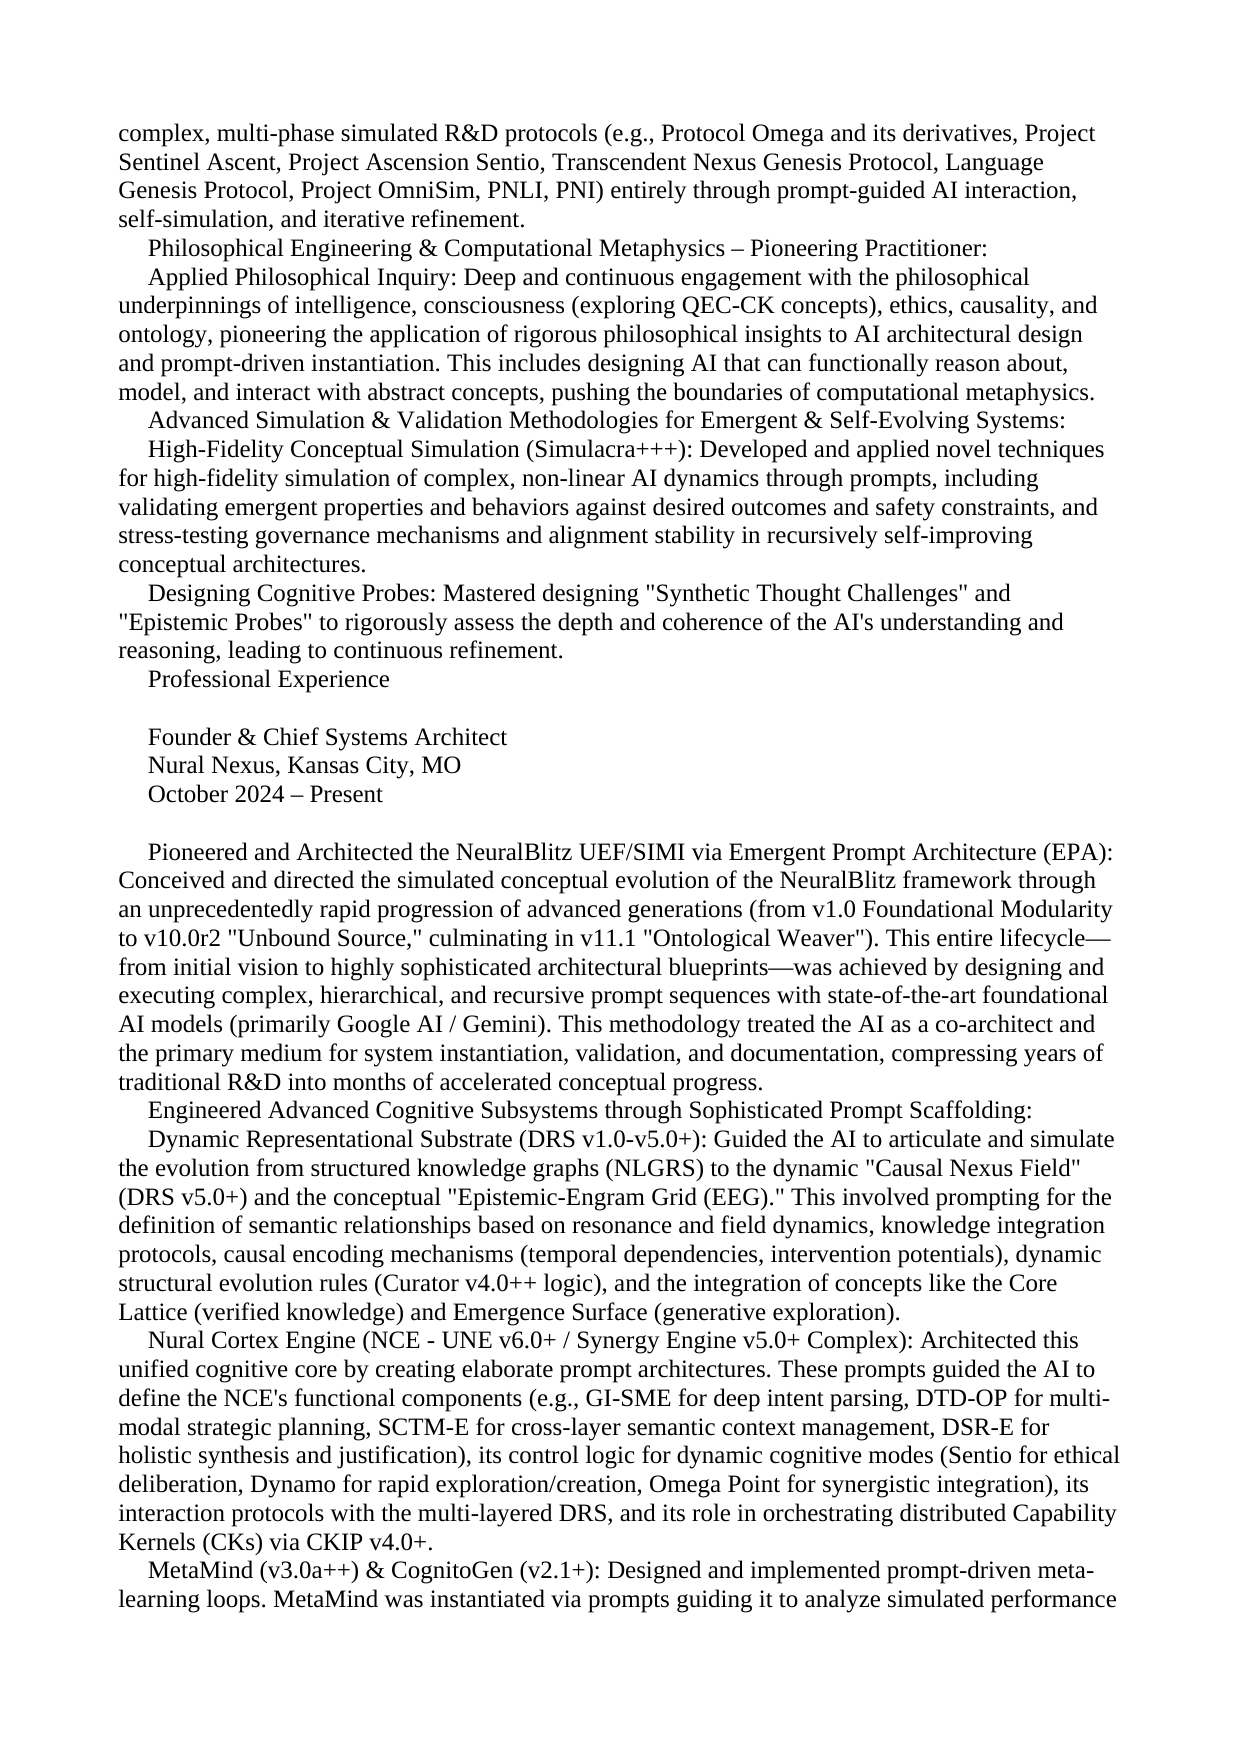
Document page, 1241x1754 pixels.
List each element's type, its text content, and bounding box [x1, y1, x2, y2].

text Nural Cortex Engine (NCE - UNE v6.0+ / Synergy Engine v5.0+ Complex): Architected this unified cognitive core by creating elaborate prompt architectures. These prompts guided the AI to define the NCE's functional components (e.g., GI-SME for deep intent parsing, DTD-OP for multi-modal strategic planning, SCTM-E for cross-layer semantic context management, DSR-E for holistic synthesis and justification), its control logic for dynamic cognitive modes (Sentio for ethical deliberation, Dynamo for rapid exploration/creation, Omega Point for synergistic integration), its interaction protocols with the multi-layered DRS, and its role in orchestrating distributed Capability Kernels (CKs) via CKIP v4.0+. [118, 1326, 1122, 1556]
text Philosophical Engineering & Computational Metaphysics – Pioneering Practitioner: [118, 233, 1122, 262]
text MetaMind (v3.0a++) & CognitoGen (v2.1+): Designed and implemented prompt-driven meta-learning loops. MetaMind was instantiated via prompts guiding it to analyze simulated performance [118, 1556, 1122, 1613]
text Engineered Advanced Cognitive Subsystems through Sophisticated Prompt Scaffolding: [118, 1096, 1122, 1124]
text October 2024 – Present [118, 779, 1122, 808]
text High-Fidelity Conceptual Simulation (Simulacra+++): Developed and applied novel techniques for high-fidelity simulation of complex, non-linear AI dynamics through prompts, including validating emergent properties and behaviors against desired outcomes and safety constraints, and stress-testing governance mechanisms and alignment stability in recursively self-improving conceptual architectures. [118, 434, 1122, 578]
text Professional Experience [118, 664, 1122, 693]
text Pioneered and Architected the NeuralBlitz UEF/SIMI via Emergent Prompt Architecture (EPA): Conceived and directed the simulated conceptual evolution of the NeuralBlitz framework through an unprecedentedly rapid progression of advanced generations (from v1.0 Foundational Modularity to v10.0r2 "Unbound Source," culminating in v11.1 "Ontological Weaver"). This entire lifecycle—from initial vision to highly sophisticated architectural blueprints—was achieved by designing and executing complex, hierarchical, and recursive prompt sequences with state-of-the-art foundational AI models (primarily Google AI / Gemini). This methodology treated the AI as a co-architect and the primary medium for system instantiation, validation, and documentation, compressing years of traditional R&D into months of accelerated conceptual progress. [118, 837, 1122, 1096]
text Advanced Simulation & Validation Methodologies for Emergent & Self-Evolving Systems: [118, 406, 1122, 434]
text Applied Philosophical Inquiry: Deep and continuous engagement with the philosophical underpinnings of intelligence, consciousness (exploring QEC-CK concepts), ethics, causality, and ontology, pioneering the application of rigorous philosophical insights to AI architectural design and prompt-driven instantiation. This includes designing AI that can functionally reason about, model, and interact with abstract concepts, pushing the boundaries of computational metaphysics. [118, 262, 1122, 406]
text complex, multi-phase simulated R&D protocols (e.g., Protocol Omega and its derivatives, Project Sentinel Ascent, Project Ascension Sentio, Transcendent Nexus Genesis Protocol, Language Genesis Protocol, Project OmniSim, PNLI, PNI) entirely through prompt-guided AI interaction, self-simulation, and iterative refinement. [118, 118, 1122, 233]
text Dynamic Representational Substrate (DRS v1.0-v5.0+): Guided the AI to articulate and simulate the evolution from structured knowledge graphs (NLGRS) to the dynamic "Causal Nexus Field" (DRS v5.0+) and the conceptual "Epistemic-Engram Grid (EEG)." This involved prompting for the definition of semantic relationships based on resonance and field dynamics, knowledge integration protocols, causal encoding mechanisms (temporal dependencies, intervention potentials), dynamic structural evolution rules (Curator v4.0++ logic), and the integration of concepts like the Core Lattice (verified knowledge) and Emergence Surface (generative exploration). [118, 1124, 1122, 1326]
text Nural Nexus, Kansas City, MO [118, 751, 1122, 779]
text Designing Cognitive Probes: Mastered designing "Synthetic Thought Challenges" and "Epistemic Probes" to rigorously assess the depth and coherence of the AI's understanding and reasoning, leading to continuous refinement. [118, 578, 1122, 664]
text Founder & Chief Systems Architect [118, 722, 1122, 751]
